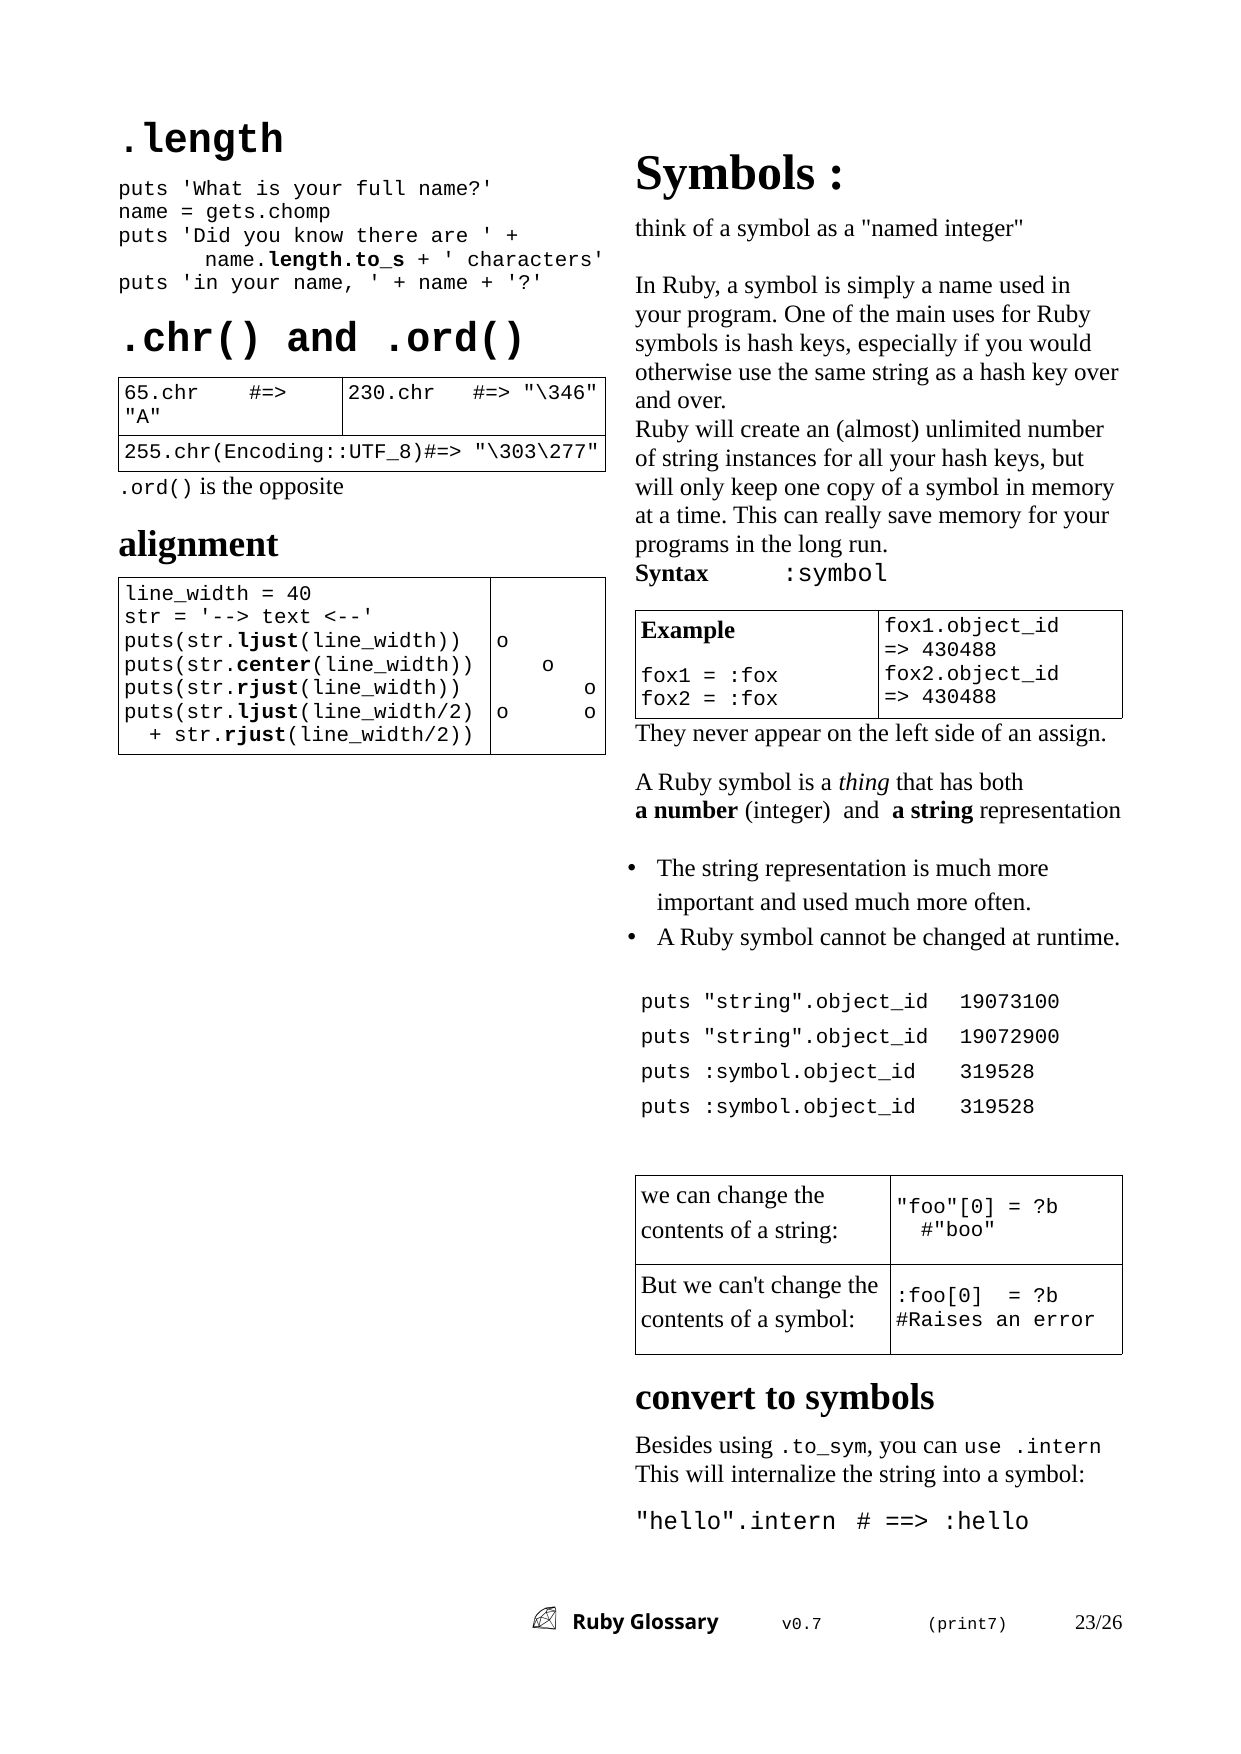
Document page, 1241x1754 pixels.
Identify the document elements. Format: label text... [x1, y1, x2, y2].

table_cell :foo[0] = ?b #Raises an error [891, 1265, 1122, 1353]
table_cell 319528 [954, 1091, 1122, 1126]
subtitle .chr() and .ord() [118, 317, 605, 364]
subtitle .length [118, 118, 605, 165]
text Syntax :symbol [635, 558, 1122, 589]
text Ruby will create an (almost) unlimited number of string instances for all your hash keys, but will only keep one copy of a symbol in memory at a time. This can really save memory for your programs in the long run. [635, 414, 1122, 558]
table_cell puts :symbol.object_id [635, 1055, 954, 1091]
subtitle alignment [118, 521, 605, 564]
text name = gets.chomp [118, 201, 605, 225]
text think of a symbol as a "named integer" [635, 213, 1122, 242]
table_header o o o o o [491, 578, 605, 754]
table_cell But we can't change the contents of a symbol: [636, 1265, 890, 1353]
text puts 'in your name, ' + name + '?' [118, 272, 605, 296]
table_header puts "string".object_id [635, 985, 954, 1020]
subtitle convert to symbols [635, 1374, 1122, 1417]
text A Ruby symbol is a thing that has both [635, 767, 1122, 796]
list The string representation is much more important and used much more often. [627, 853, 1122, 916]
table_header Example fox1 = :fox fox2 = :fox [636, 611, 878, 718]
table_cell 319528 [954, 1055, 1122, 1091]
table_cell puts :symbol.object_id [635, 1091, 954, 1126]
table_header fox1.object_id => 430488 fox2.object_id => 430488 [879, 611, 1122, 718]
table_header 230.chr #=> "\346" [343, 378, 605, 435]
table_header 65.chr #=> "A" [119, 378, 342, 435]
table_cell puts "string".object_id [635, 1020, 954, 1055]
text name.length.to_s + ' characters' [118, 249, 605, 272]
table_header 19073100 [954, 985, 1122, 1020]
list A Ruby symbol cannot be changed at runtime. [627, 922, 1122, 951]
text "hello".intern # ==> :hello [635, 1509, 1122, 1537]
table_header line_width = 40 str = '--> text <--' puts(str.ljust(line_width)) puts(str.center(line_width)) puts(str.rjust(line_width)) puts(str.ljust(line_width/2) + str.rjust(line_width/2)) [119, 578, 490, 754]
text a number (integer) and a string representation [635, 796, 1122, 824]
text Besides using .to_sym, you can use .intern [635, 1430, 1122, 1459]
text In Ruby, a symbol is simply a name used in your program. One of the main uses for Ruby symbols is hash keys, especially if you would otherwise use the same string as a hash key over and over. [635, 271, 1122, 414]
picture [530, 1605, 557, 1630]
table_header "foo"[0] = ?b #"boo" [891, 1176, 1122, 1264]
subtitle Symbols : [635, 143, 1122, 201]
text .ord() is the opposite [118, 472, 605, 500]
table_cell 19072900 [954, 1020, 1122, 1055]
text This will internalize the string into a symbol: [635, 1459, 1122, 1488]
table_cell 255.chr(Encoding::UTF_8)#=> "\303\277" [119, 436, 605, 471]
table_header we can change the contents of a string: [636, 1176, 890, 1264]
text puts 'Did you know there are ' + [118, 225, 605, 249]
text puts 'What is your full name?' [118, 178, 605, 201]
text They never appear on the left side of an assign. [635, 719, 1122, 746]
